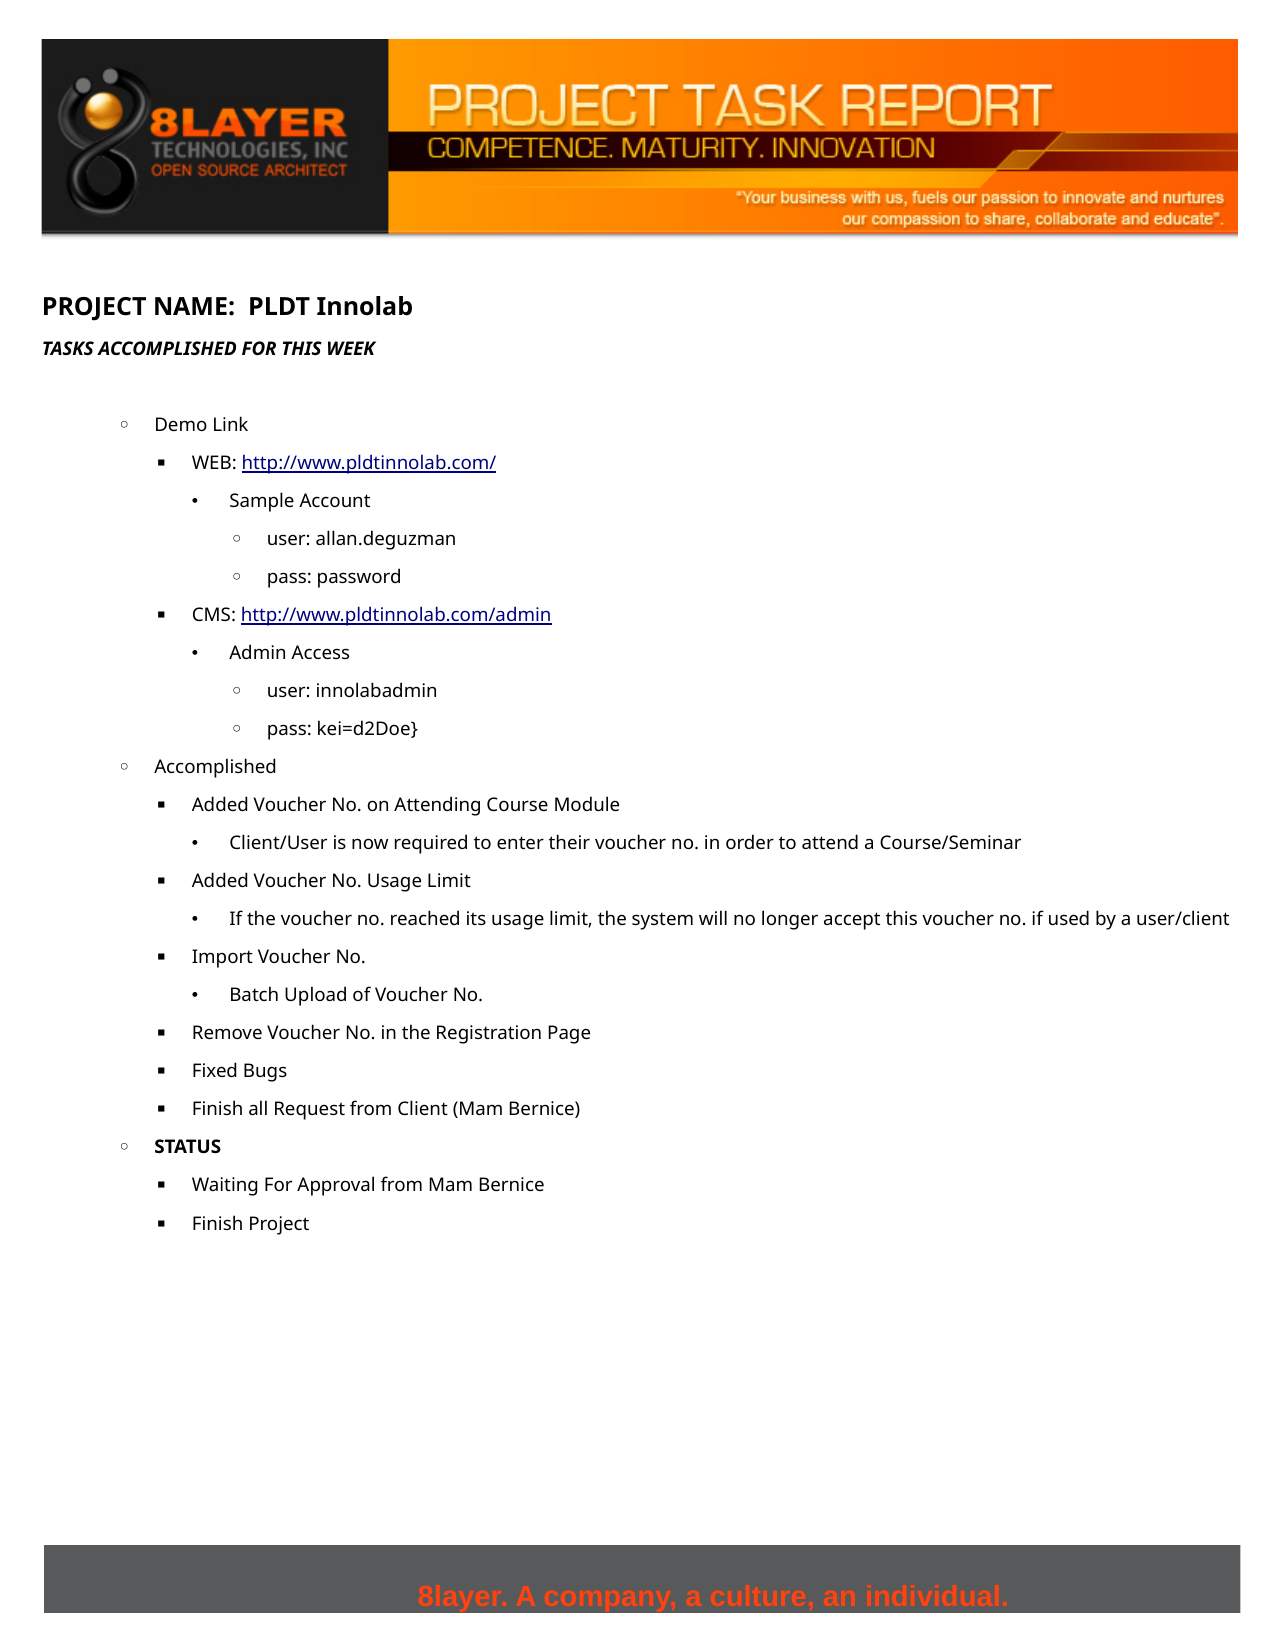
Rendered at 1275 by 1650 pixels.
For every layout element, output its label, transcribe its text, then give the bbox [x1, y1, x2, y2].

list WEB: http://www.pldtinnolab.com/ [154, 449, 1238, 475]
list CMS: http://www.pldtinnolab.com/admin [154, 601, 1238, 627]
list Waiting For Approval from Mam Bernice [154, 1172, 1238, 1197]
list Remove Voucher No. in the Registration Page [154, 1020, 1238, 1045]
list Demo Link [117, 411, 1238, 437]
list Fixed Bugs [154, 1058, 1238, 1083]
list pass: kei=d2Doe} [229, 716, 1238, 741]
list Batch Upload of Voucher No. [192, 982, 1238, 1007]
list Added Voucher No. on Attending Course Module [154, 792, 1238, 817]
list If the voucher no. reached its usage limit, the system will no longer accept this voucher no. if used by a user/client [192, 906, 1238, 931]
picture [44, 1545, 1241, 1613]
list Client/User is now required to enter their voucher no. in order to attend a Course/Seminar [192, 829, 1238, 855]
list Finish all Request from Client (Mam Bernice) [154, 1096, 1238, 1121]
list pass: password [229, 563, 1238, 589]
picture [41, 39, 1238, 243]
text TASKS ACCOMPLISHED FOR THIS WEEK [42, 335, 1238, 361]
list Sample Account [192, 487, 1238, 513]
list Admin Access [192, 639, 1238, 665]
list Added Voucher No. Usage Limit [154, 868, 1238, 893]
list Finish Project [154, 1210, 1238, 1235]
list STATUS [117, 1134, 1238, 1159]
list Accomplished [117, 753, 1238, 779]
text PROJECT NAME: PLDT Innolab [42, 289, 1238, 323]
list Import Voucher No. [154, 944, 1238, 969]
list user: innolabadmin [229, 677, 1238, 703]
list user: allan.deguzman [229, 525, 1238, 551]
